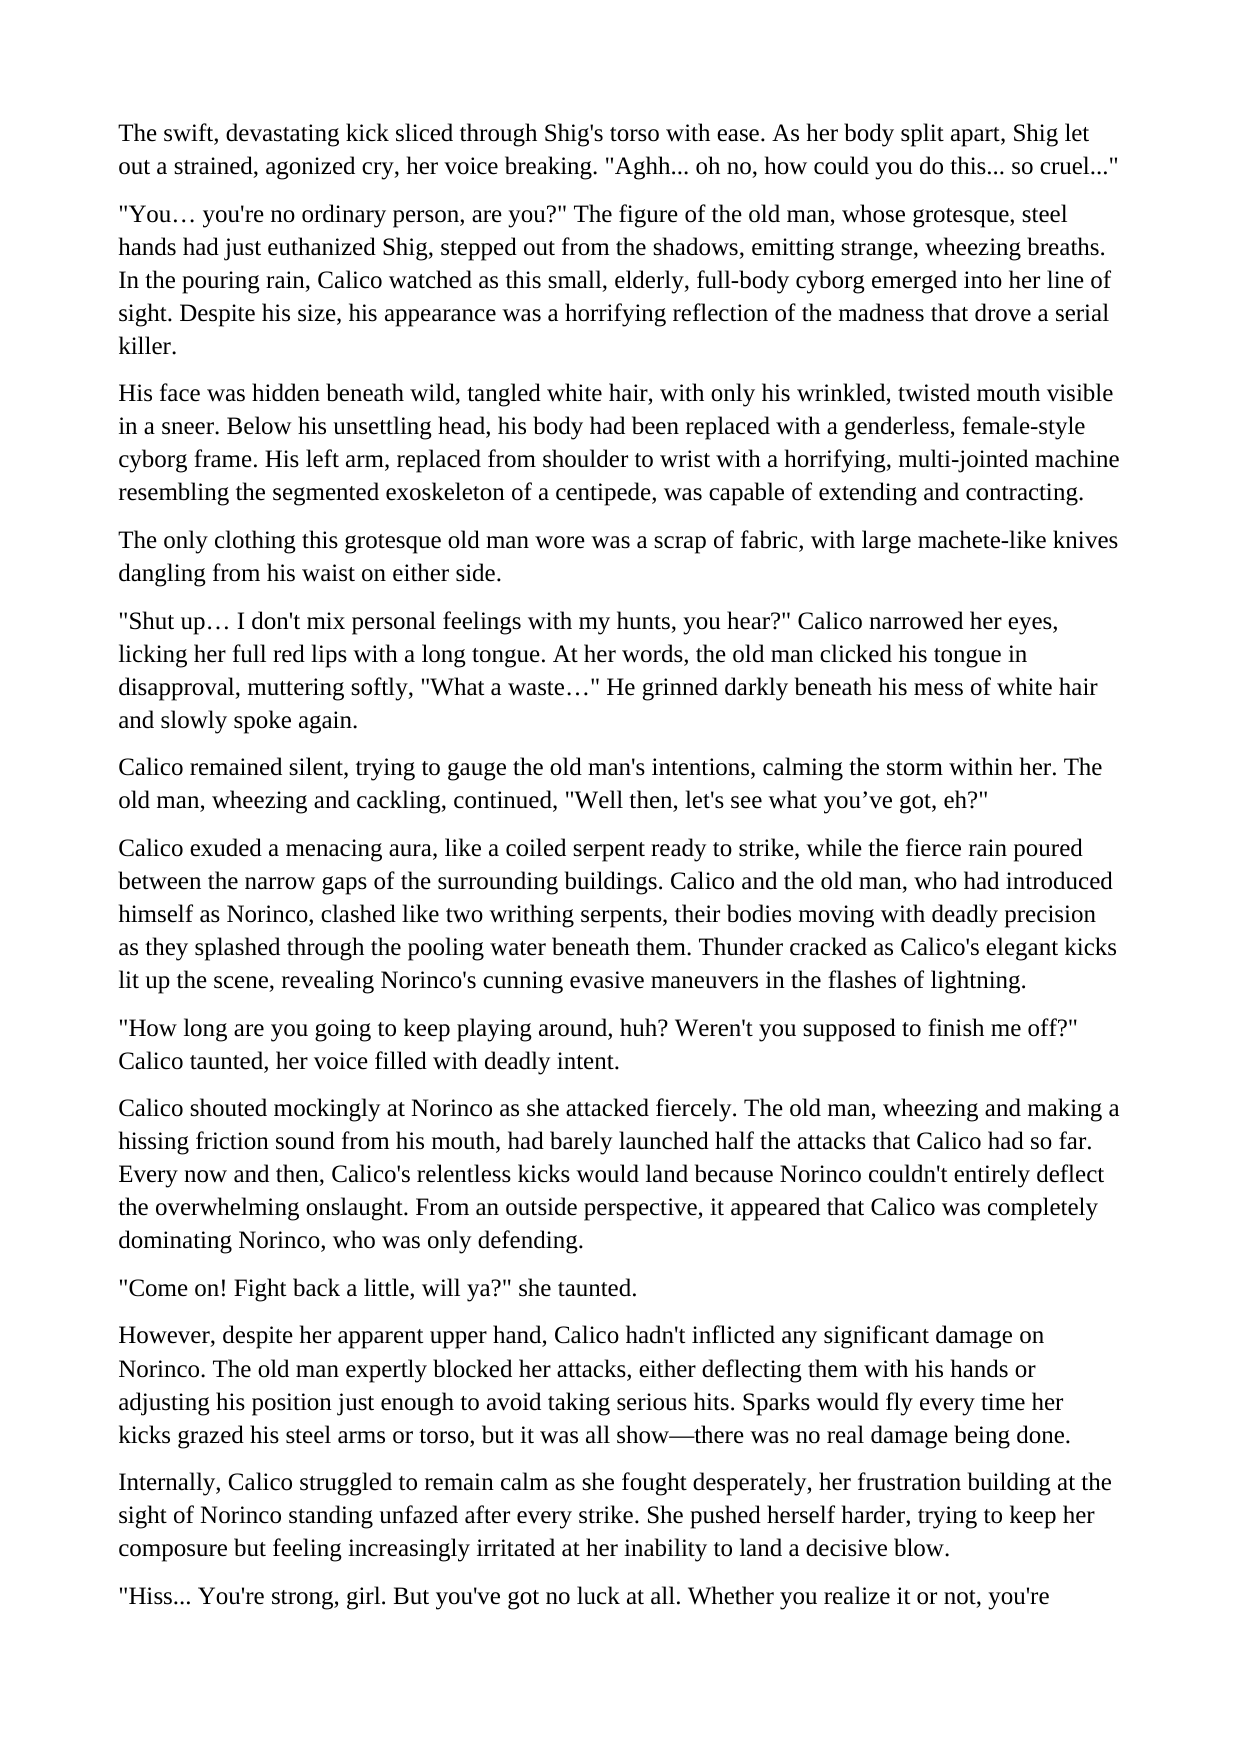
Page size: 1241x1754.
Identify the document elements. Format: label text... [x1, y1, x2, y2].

text Calico remained silent, trying to gauge the old man's intentions, calming the storm within her. The old man, wheezing and cackling, continued, "Well then, let's see what you’ve got, eh?" [118, 752, 1122, 814]
text Calico shouted mockingly at Norinco as she attacked fiercely. The old man, wheezing and making a hissing friction sound from his mouth, had barely launched half the attacks that Calico had so far. Every now and then, Calico's relentless kicks would land because Norinco couldn't entirely deflect the overwhelming onslaught. From an outside perspective, it appeared that Calico was completely dominating Norinco, who was only defending. [118, 1093, 1122, 1254]
text However, despite her apparent upper hand, Calico hadn't inflicted any significant damage on Norinco. The old man expertly blocked her attacks, either deflecting them with his hands or adjusting his position just enough to avoid taking serious hits. Sparks would fly every time her kicks grazed his steel arms or torso, but it was all show—there was no real damage being done. [118, 1321, 1122, 1448]
text Calico exuded a menacing aura, like a coiled serpent ready to strike, while the fierce rain poured between the narrow gaps of the surrounding buildings. Calico and the old man, who had introduced himself as Norinco, clashed like two writhing serpents, their bodies moving with deadly precision as they splashed through the pooling water beneath them. Thunder cracked as Calico's elegant kicks lit up the scene, revealing Norinco's cunning evasive maneuvers in the flashes of lightning. [118, 833, 1122, 994]
text The only clothing this grotesque old man wore was a scrap of fabric, with large machete-like knives dangling from his waist on either side. [118, 525, 1122, 587]
text "Hiss... You're strong, girl. But you've got no luck at all. Whether you realize it or not, you're [118, 1581, 1122, 1610]
text Internally, Calico struggled to remain calm as she fought desperately, her frustration building at the sight of Norinco standing unfazed after every strike. She pushed herself harder, trying to keep her composure but feeling increasingly irritated at her inability to land a decisive blow. [118, 1467, 1122, 1562]
text "Shut up… I don't mix personal feelings with my hunts, you hear?" Calico narrowed her eyes, licking her full red lips with a long tongue. At her words, the old man clicked his tongue in disapproval, muttering softly, "What a waste…" He grinned darkly beneath his mess of white hair and slowly spoke again. [118, 606, 1122, 733]
text "How long are you going to keep playing around, huh? Weren't you supposed to finish me off?" Calico taunted, her voice filled with deadly intent. [118, 1013, 1122, 1074]
text "Come on! Fight back a little, will ya?" she taunted. [118, 1273, 1122, 1302]
text "You… you're no ordinary person, are you?" The figure of the old man, whose grotesque, steel hands had just euthanized Shig, stepped out from the shadows, emitting strange, wheezing breaths. In the pouring rain, Calico watched as this small, elderly, full-body cyborg emerged into her line of sight. Despite his size, his appearance was a horrifying reflection of the madness that drove a serial killer. [118, 199, 1122, 359]
text His face was hidden beneath wild, tangled white hair, with only his wrinkled, twisted mouth visible in a sneer. Below his unsettling head, his body had been replaced with a genderless, female-style cyborg frame. His left arm, replaced from shoulder to wrist with a horrifying, multi-jointed machine resembling the segmented exoskeleton of a centipede, was capable of extending and contracting. [118, 378, 1122, 506]
text The swift, devastating kick sliced through Shig's torso with ease. As her body split apart, Shig let out a strained, agonized cry, her voice breaking. "Aghh... oh no, how could you do this... so cruel..." [118, 118, 1122, 180]
